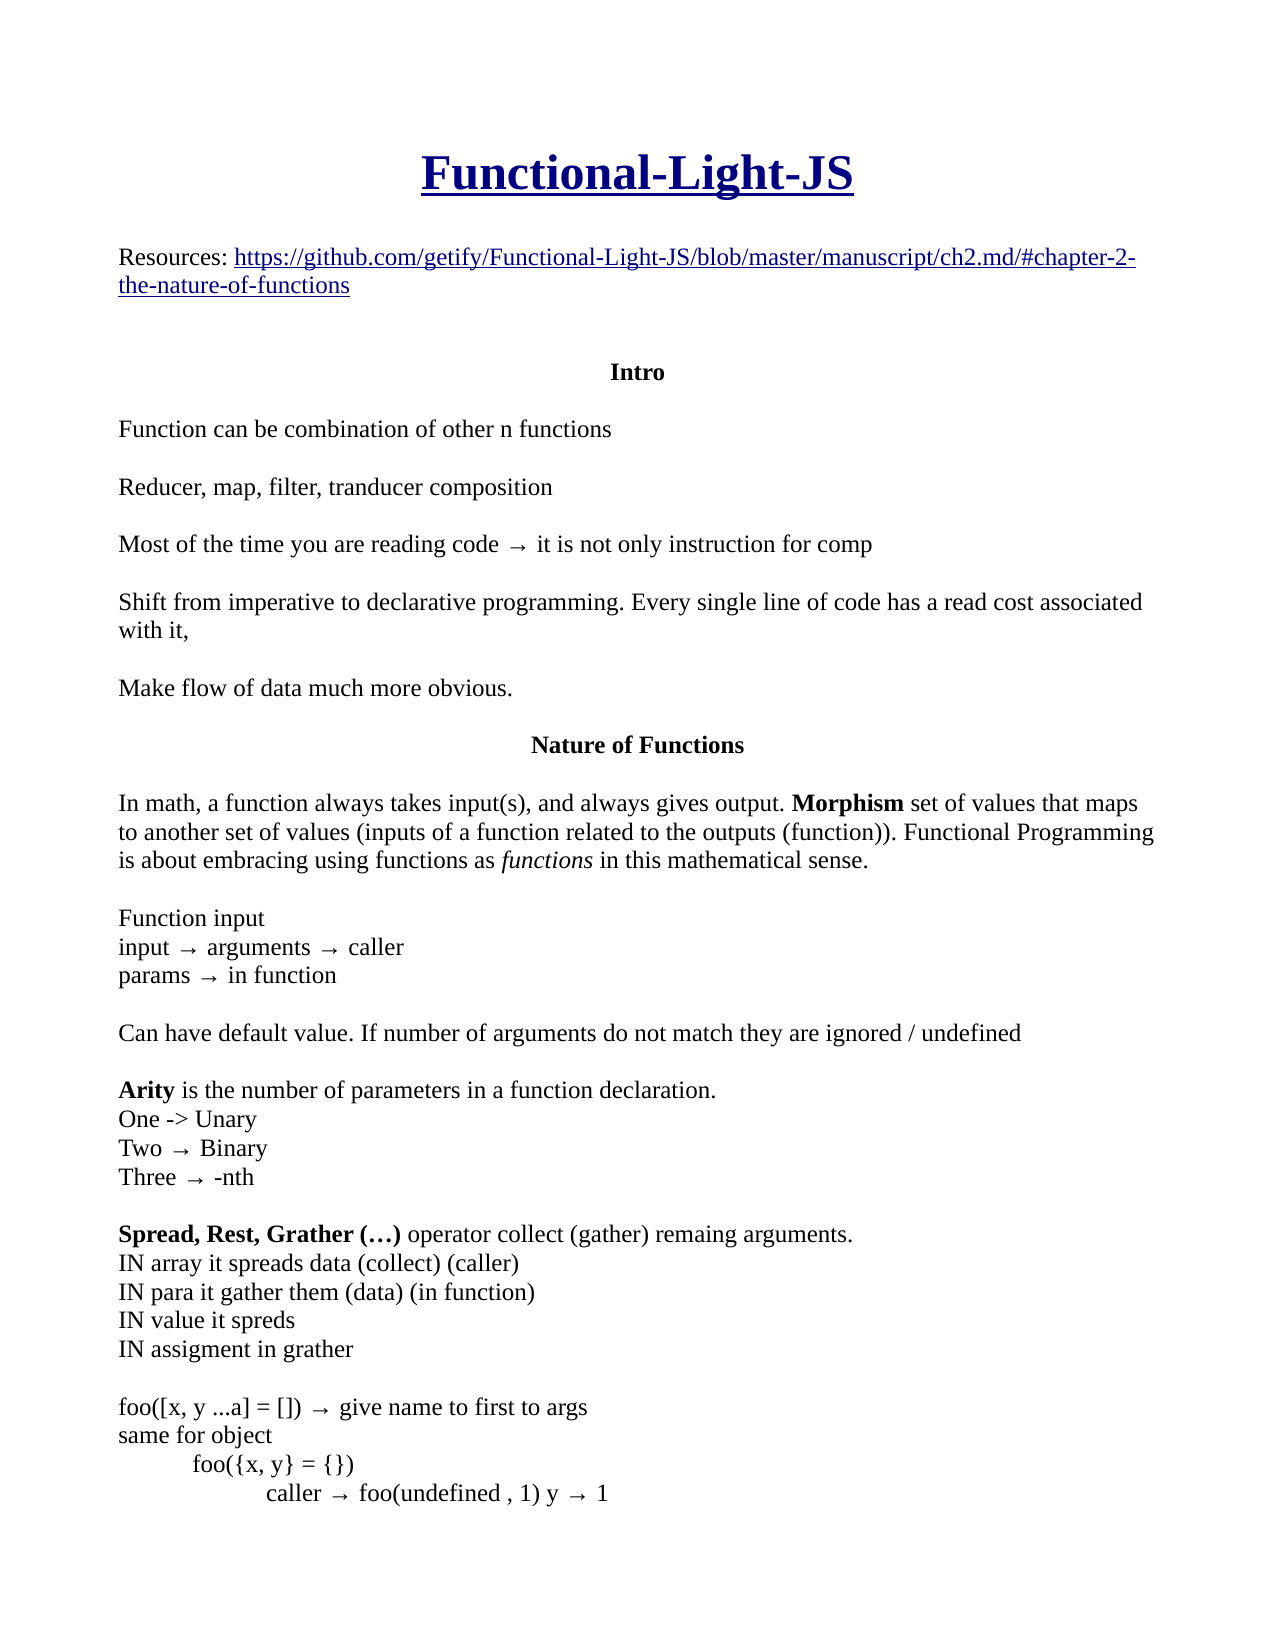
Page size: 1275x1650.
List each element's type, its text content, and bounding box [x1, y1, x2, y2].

text input → arguments → caller [118, 932, 1157, 961]
text Nature of Functions [118, 731, 1157, 759]
text Reducer, map, filter, tranducer composition [118, 472, 1157, 501]
text IN value it spreds [118, 1306, 1157, 1334]
text Spread, Rest, Grather (…) operator collect (gather) remaing arguments. [118, 1219, 1157, 1248]
text Arity is the number of parameters in a function declaration. [118, 1076, 1157, 1104]
text foo([x, y ...a] = []) → give name to first to args same for object foo({x, y} = {}) [118, 1392, 1157, 1478]
subtitle Functional-Light-JS [118, 143, 1157, 201]
text Most of the time you are reading code → it is not only instruction for comp [118, 529, 1157, 558]
text IN para it gather them (data) (in function) [118, 1277, 1157, 1306]
text Make flow of data much more obvious. [118, 673, 1157, 702]
text Function can be combination of other n functions [118, 414, 1157, 443]
text Function input [118, 903, 1157, 932]
text caller → foo(undefined , 1) y → 1 [118, 1478, 1157, 1507]
text Resources: https://github.com/getify/Functional-Light-JS/blob/master/manuscript/ch2.md/#chapter-2-the-nature-of-functions [118, 242, 1157, 299]
text Three → -nth [118, 1162, 1157, 1191]
text IN array it spreads data (collect) (caller) [118, 1248, 1157, 1277]
text Can have default value. If number of arguments do not match they are ignored / undefined [118, 1018, 1157, 1047]
text IN assigment in grather [118, 1334, 1157, 1363]
text One -> Unary Two → Binary [118, 1104, 1157, 1162]
text params → in function [118, 961, 1157, 989]
text Shift from imperative to declarative programming. Every single line of code has a read cost associated with it, [118, 587, 1157, 644]
text Intro [118, 357, 1157, 386]
text In math, a function always takes input(s), and always gives output. Morphism set of values that maps to another set of values (inputs of a function related to the outputs (function)). Functional Programming is about embracing using functions as functions in this mathematical sense. [118, 788, 1157, 874]
